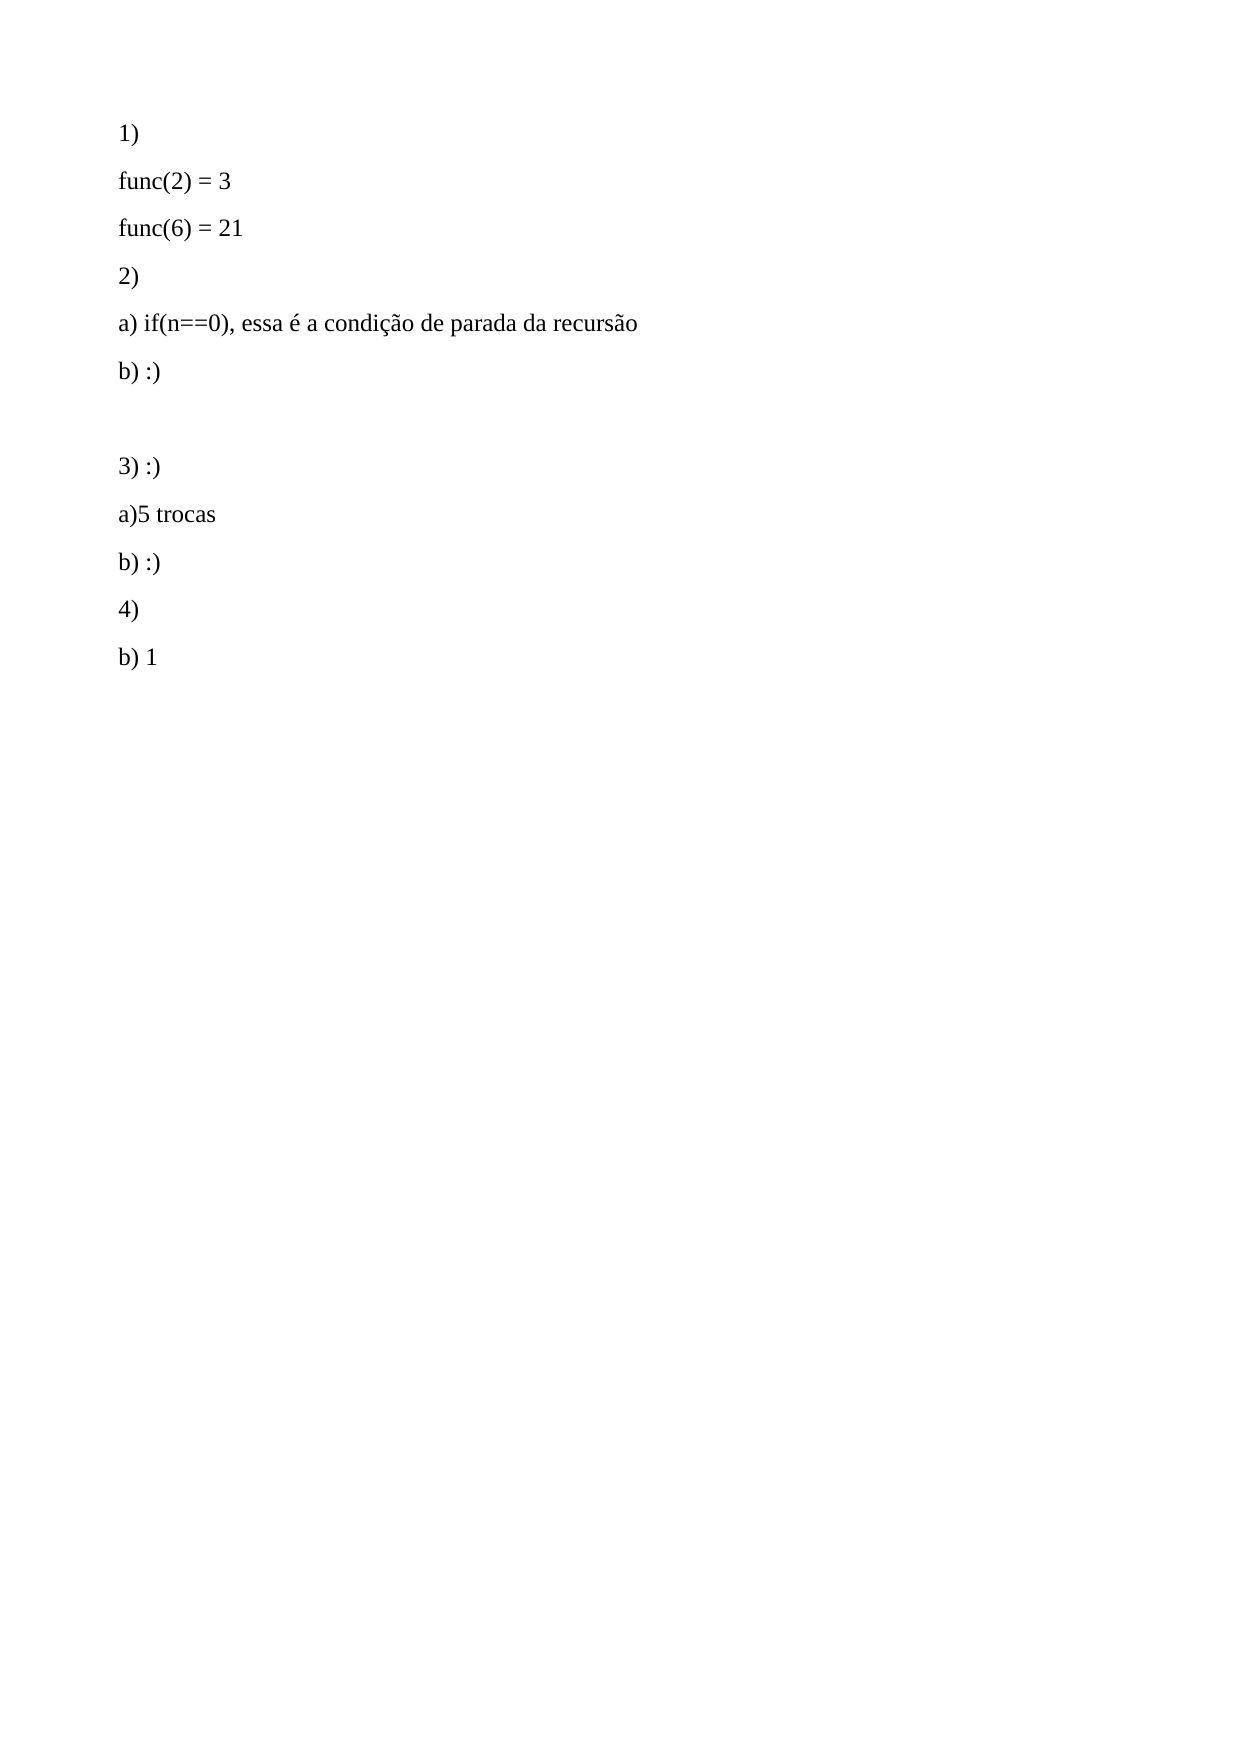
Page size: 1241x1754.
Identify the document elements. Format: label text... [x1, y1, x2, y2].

text func(6) = 21 [118, 213, 1122, 242]
text b) 1 [118, 642, 1122, 671]
text a)5 trocas [118, 499, 1122, 528]
text func(2) = 3 [118, 166, 1122, 194]
text 4) [118, 594, 1122, 623]
text 2) [118, 261, 1122, 290]
text 3) :) [118, 451, 1122, 480]
text 1) [118, 118, 1122, 147]
text a) if(n==0), essa é a condição de parada da recursão [118, 308, 1122, 337]
text b) :) [118, 356, 1122, 385]
text b) :) [118, 547, 1122, 575]
